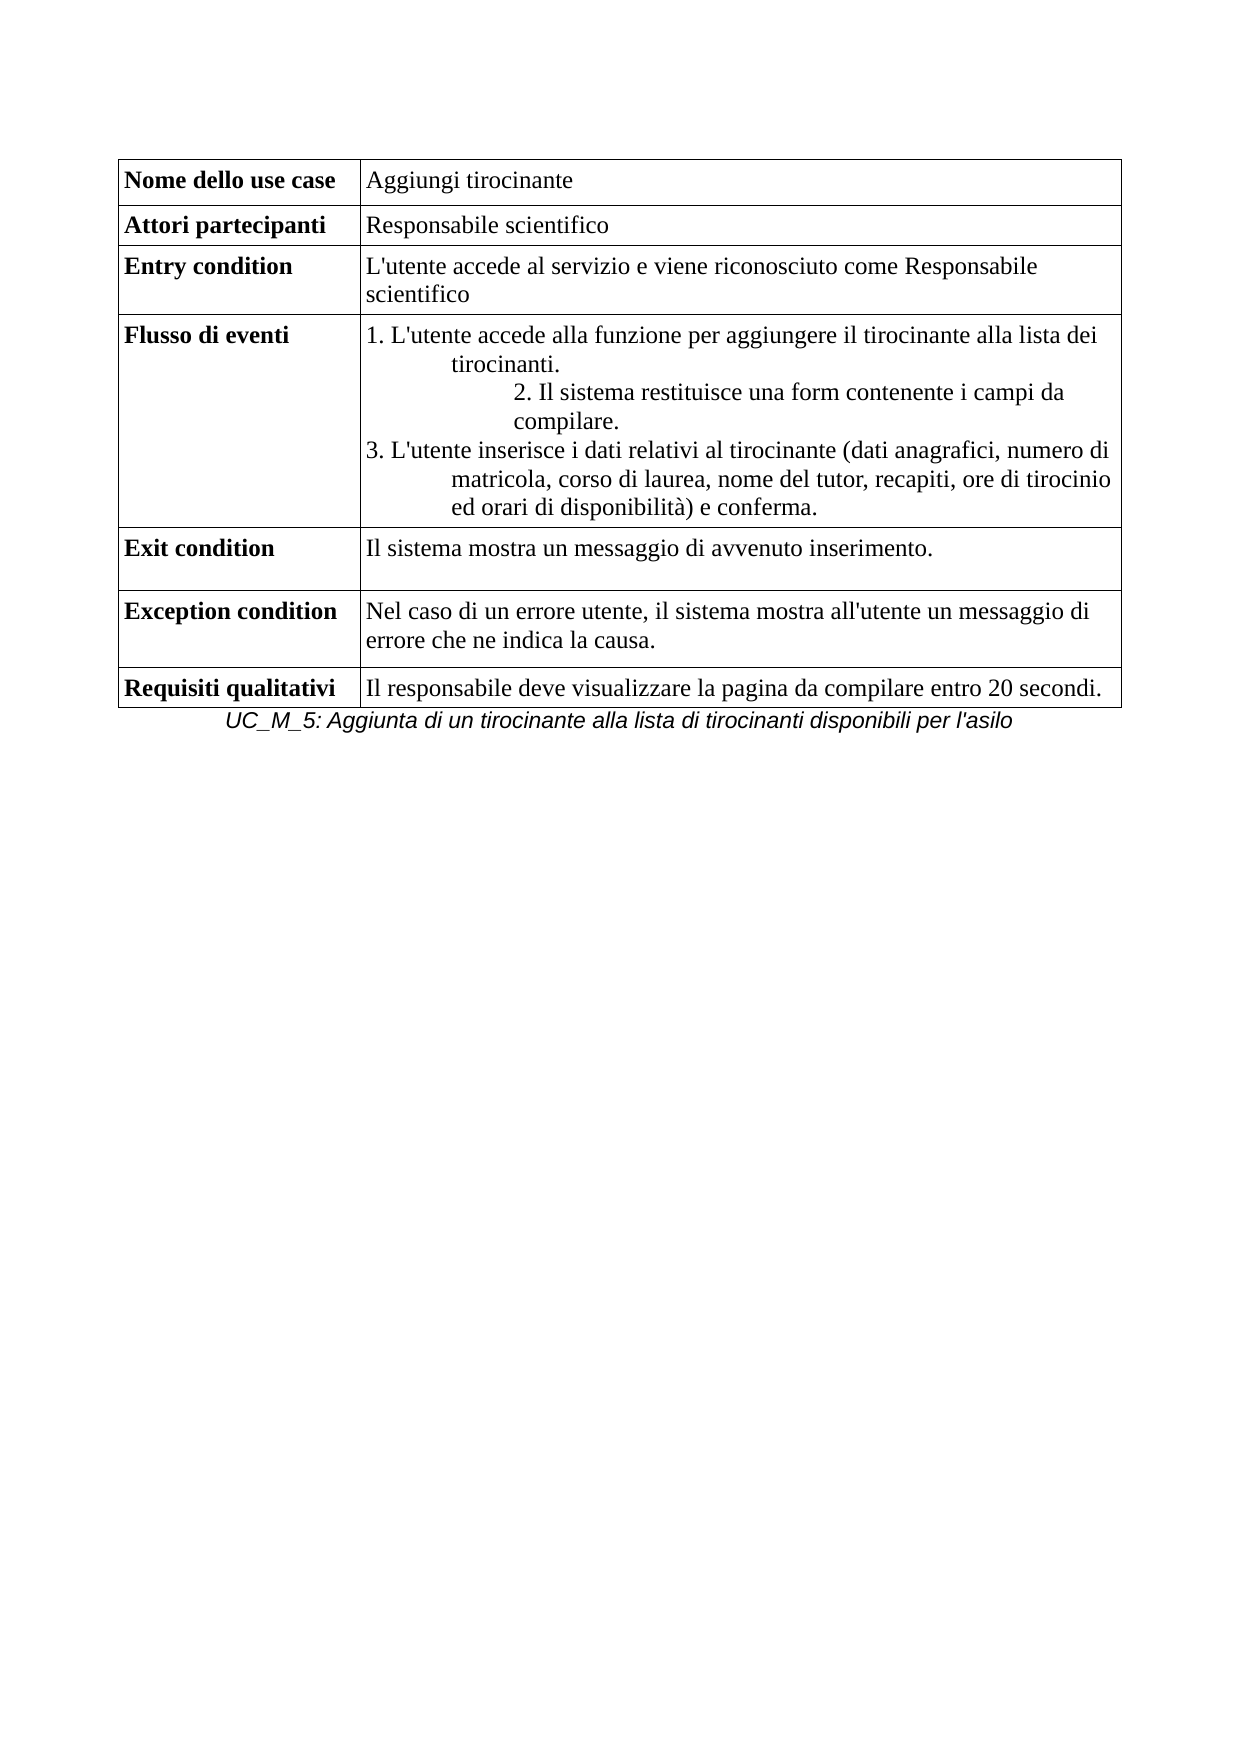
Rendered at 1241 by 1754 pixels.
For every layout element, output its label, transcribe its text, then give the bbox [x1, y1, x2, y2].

table_header Aggiungi tirocinante [361, 160, 1121, 205]
table_cell Attori partecipanti [119, 206, 360, 245]
table_cell Il sistema mostra un messaggio di avvenuto inserimento. [361, 528, 1121, 590]
table_cell Il responsabile deve visualizzare la pagina da compilare entro 20 secondi. [361, 668, 1121, 707]
table_cell L'utente accede alla funzione per aggiungere il tirocinante alla lista dei tirocinanti. Il sistema restituisce una form contenente i campi da compilare. L'utente inserisce i dati relativi al tirocinante (dati anagrafici, numero di matricola, corso di laurea, nome del tutor, recapiti, ore di tirocinio ed orari di disponibilità) e conferma. [361, 315, 1121, 527]
text UC_M_5: Aggiunta di un tirocinante alla lista di tirocinanti disponibili per l'asilo [118, 708, 1122, 734]
table_cell Nel caso di un errore utente, il sistema mostra all'utente un messaggio di errore che ne indica la causa. [361, 591, 1121, 667]
table_cell Responsabile scientifico [361, 206, 1121, 245]
table_cell Flusso di eventi [119, 315, 360, 527]
table_cell Exit condition [119, 528, 360, 590]
table_cell Exception condition [119, 591, 360, 667]
table_cell Requisiti qualitativi [119, 668, 360, 707]
table_cell L'utente accede al servizio e viene riconosciuto come Responsabile scientifico [361, 246, 1121, 314]
table_cell Entry condition [119, 246, 360, 314]
table_header Nome dello use case [119, 160, 360, 205]
